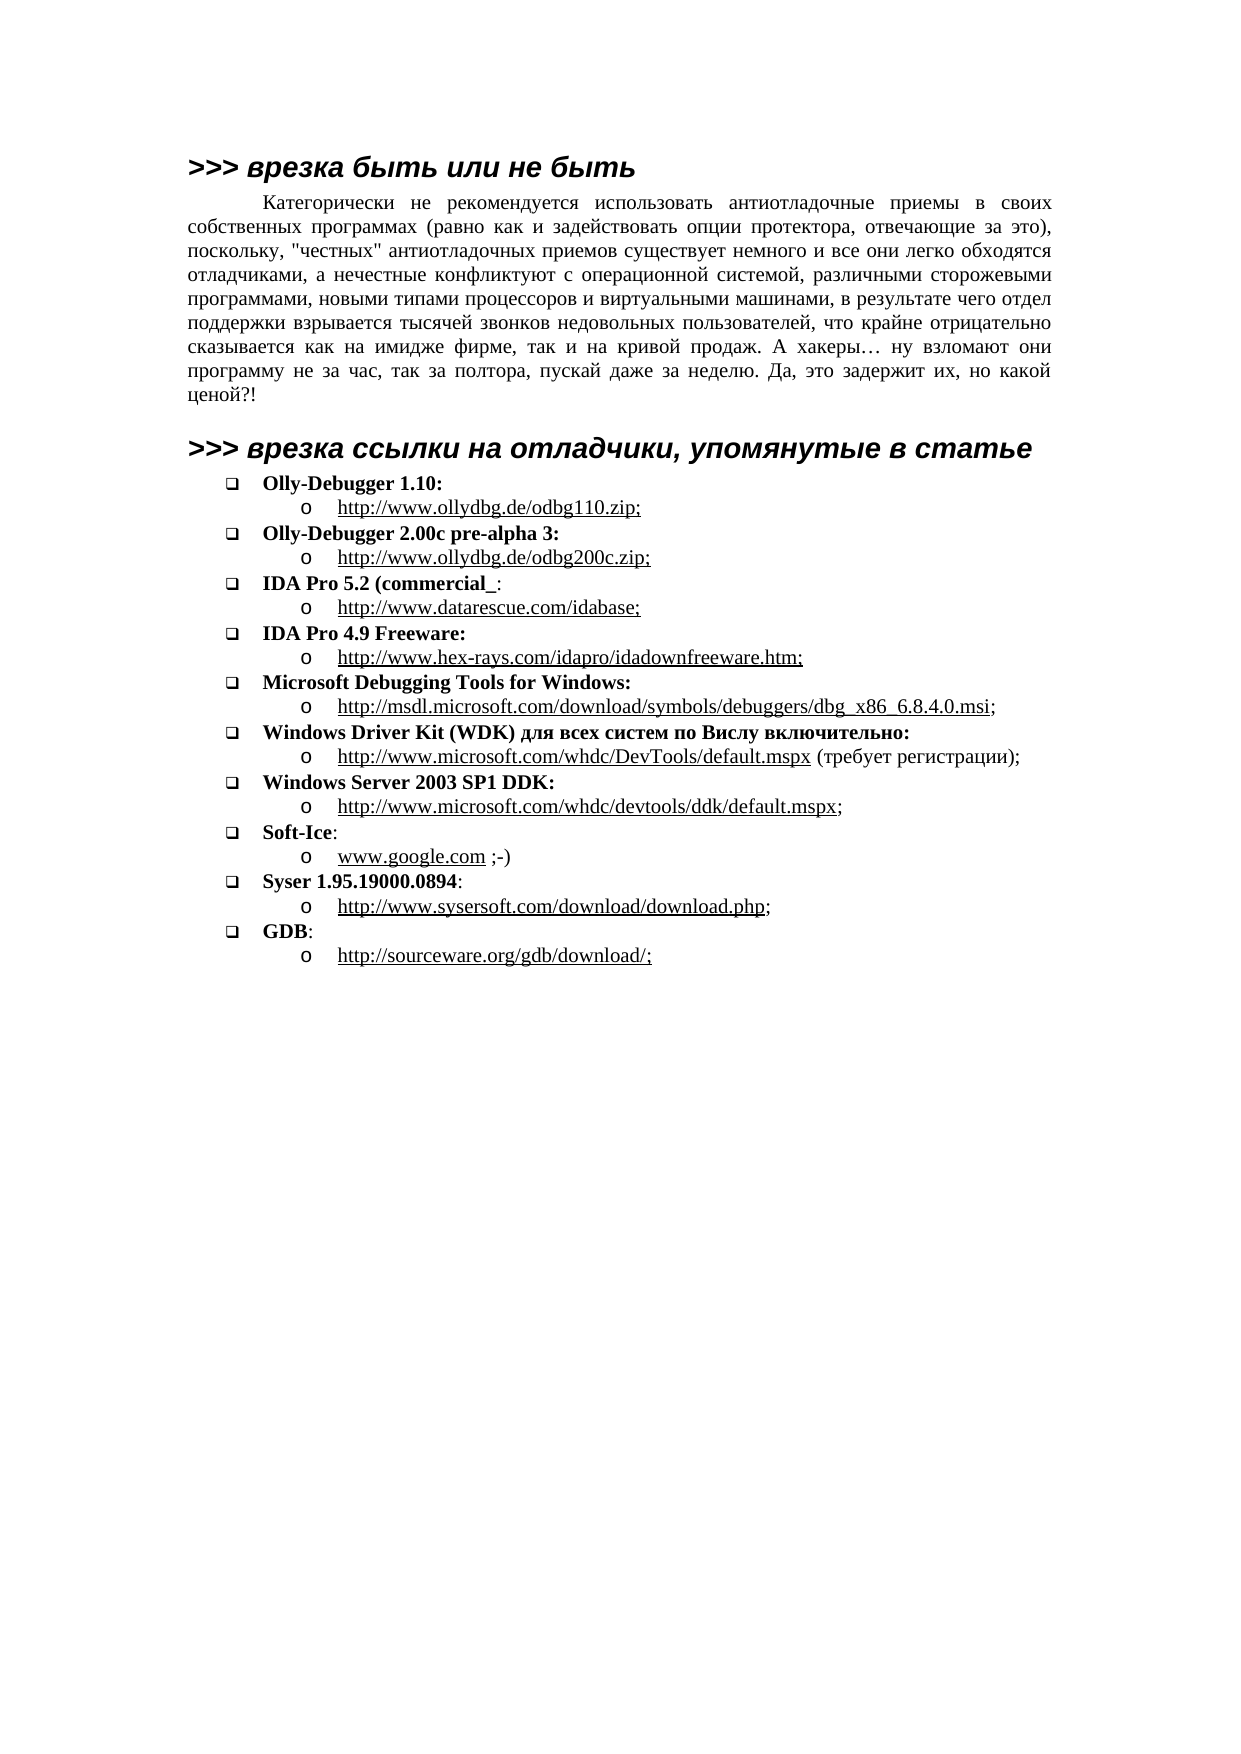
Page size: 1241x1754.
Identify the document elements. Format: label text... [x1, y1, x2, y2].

list Windows Driver Kit (WDK) для всех систем по Вислу включительно: [225, 720, 1053, 744]
list Microsoft Debugging Tools for Windows: [225, 670, 1053, 694]
list http://www.microsoft.com/whdc/DevTools/default.mspx (требует регистрации); [300, 744, 1053, 770]
list IDA Pro 5.2 (commercial_: [225, 571, 1053, 595]
list Soft-Ice: [225, 820, 1053, 844]
list GDB: [225, 919, 1053, 943]
list www.google.com ;-) [300, 844, 1053, 869]
list http://www.sysersoft.com/download/download.php; [300, 893, 1053, 919]
subtitle >>> врезка ссылки на отладчики, упомянутые в статье [187, 431, 1053, 465]
subtitle >>> врезка быть или не быть [187, 150, 1053, 183]
list Syser 1.95.19000.0894: [225, 869, 1053, 893]
list http://www.ollydbg.de/odbg200c.zip; [300, 545, 1053, 571]
list Windows Server 2003 SP1 DDK: [225, 770, 1053, 794]
list http://www.microsoft.com/whdc/devtools/ddk/default.mspx; [300, 794, 1053, 820]
list Olly-Debugger 2.00c pre-alpha 3: [225, 521, 1053, 545]
list http://www.hex-rays.com/idapro/idadownfreeware.htm; [300, 644, 1053, 670]
list Olly-Debugger 1.10: [225, 471, 1053, 495]
list http://www.datarescue.com/idabase; [300, 595, 1053, 621]
list http://msdl.microsoft.com/download/symbols/debuggers/dbg_x86_6.8.4.0.msi; [300, 694, 1053, 720]
list IDA Pro 4.9 Freeware: [225, 621, 1053, 644]
list http://www.ollydbg.de/odbg110.zip; [300, 495, 1053, 521]
list http://sourceware.org/gdb/download/; [300, 943, 1053, 969]
text Категорически не рекомендуется использовать антиотладочные приемы в своих собственных программах (равно как и задействовать опции протектора, отвечающие за это), поскольку, "честных" антиотладочных приемов существует немного и все они легко обходятся отладчиками, а нечестные конфликтуют с операционной системой, различными сторожевыми программами, новыми типами процессоров и виртуальными машинами, в результате чего отдел поддержки взрывается тысячей звонков недовольных пользователей, что крайне отрицательно сказывается как на имидже фирме, так и на кривой продаж. А хакеры… ну взломают они программу не за час, так за полтора, пускай даже за неделю. Да, это задержит их, но какой ценой?! [187, 190, 1053, 406]
